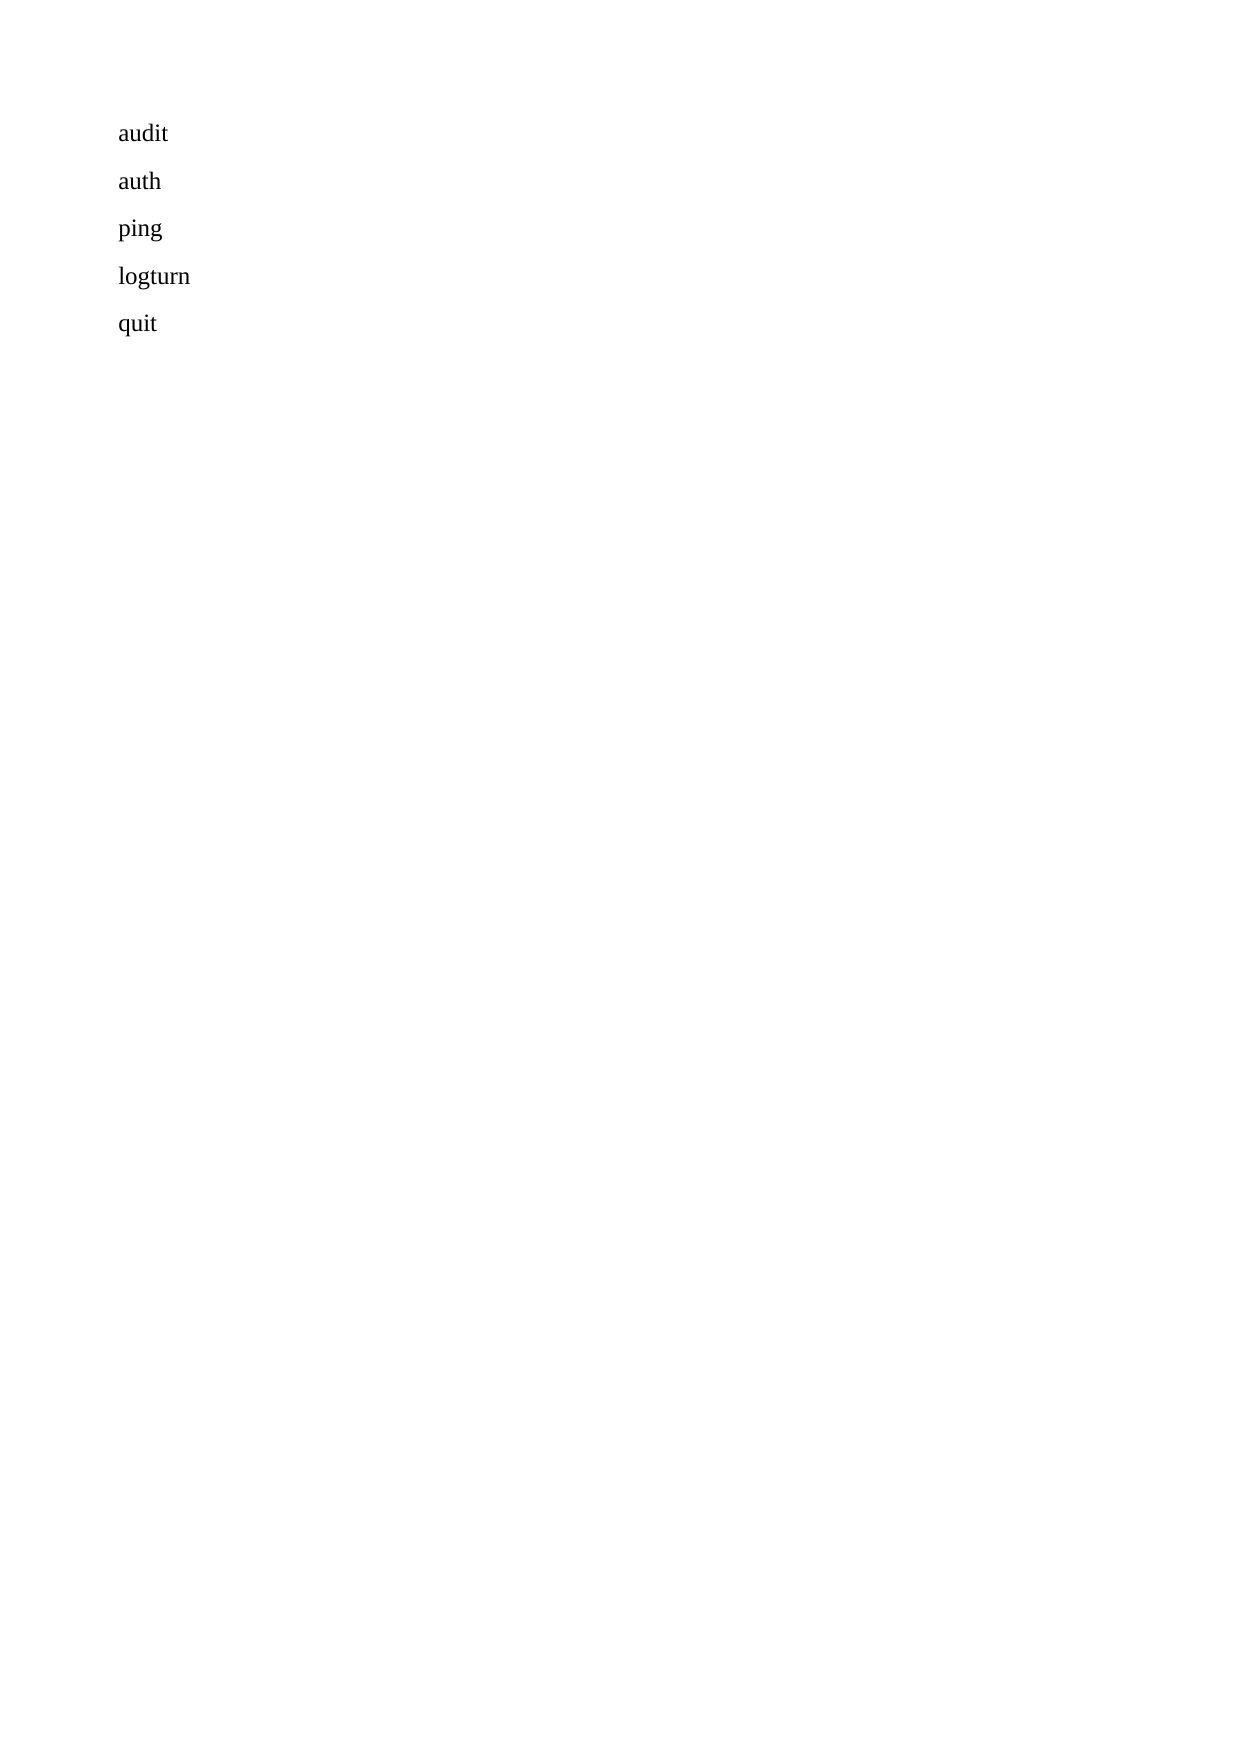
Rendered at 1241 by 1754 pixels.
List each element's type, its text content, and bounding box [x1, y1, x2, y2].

text auth [118, 166, 1122, 194]
text audit [118, 118, 1122, 147]
text ping [118, 213, 1122, 242]
text logturn [118, 261, 1122, 290]
text quit [118, 308, 1122, 337]
